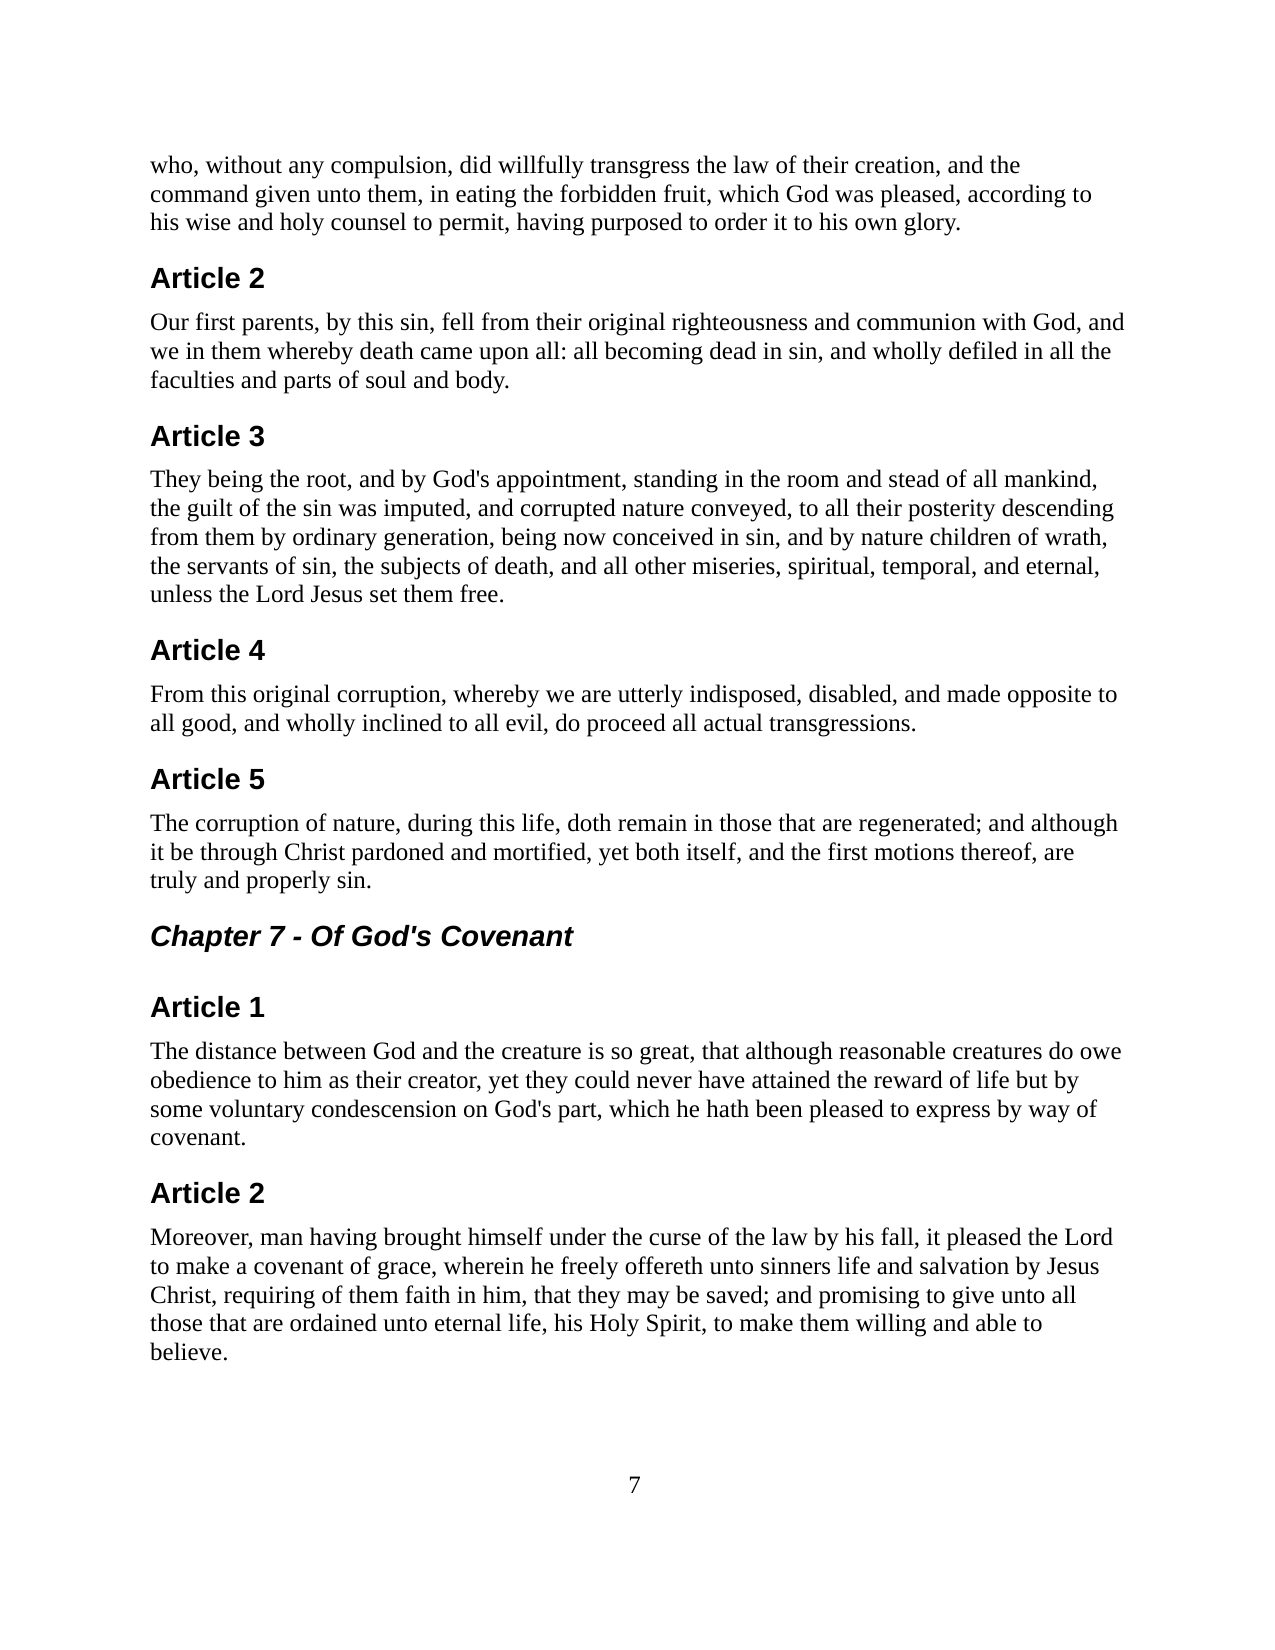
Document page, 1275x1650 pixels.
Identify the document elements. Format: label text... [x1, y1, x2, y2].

subtitle Article 1 [150, 990, 1125, 1024]
text The distance between God and the creature is so great, that although reasonable creatures do owe obedience to him as their creator, yet they could never have attained the reward of life but by some voluntary condescension on God's part, which he hath been pleased to express by way of covenant. [150, 1036, 1125, 1151]
text They being the root, and by God's appointment, standing in the room and stead of all mankind, the guilt of the sin was imputed, and corrupted nature conveyed, to all their posterity descending from them by ordinary generation, being now conceived in sin, and by nature children of wrath, the servants of sin, the subjects of death, and all other miseries, spiritual, temporal, and eternal, unless the Lord Jesus set them free. [150, 464, 1125, 608]
text who, without any compulsion, did willfully transgress the law of their creation, and the command given unto them, in eating the forbidden fruit, which God was pleased, according to his wise and holy counsel to permit, having purposed to order it to his own glory. [150, 150, 1125, 236]
subtitle Article 2 [150, 261, 1125, 295]
subtitle Article 5 [150, 762, 1125, 795]
subtitle Article 2 [150, 1176, 1125, 1210]
subtitle Article 4 [150, 633, 1125, 667]
text From this original corruption, whereby we are utterly indisposed, disabled, and made opposite to all good, and wholly inclined to all evil, do proceed all actual transgressions. [150, 679, 1125, 737]
subtitle Chapter 7 - Of God's Covenant [150, 919, 1125, 953]
text The corruption of nature, during this life, doth remain in those that are regenerated; and although it be through Christ pardoned and mortified, yet both itself, and the first motions thereof, are truly and properly sin. [150, 808, 1125, 894]
text Our first parents, by this sin, fell from their original righteousness and communion with God, and we in them whereby death came upon all: all becoming dead in sin, and wholly defiled in all the faculties and parts of soul and body. [150, 307, 1125, 393]
text Moreover, man having brought himself under the curse of the law by his fall, it pleased the Lord to make a covenant of grace, wherein he freely offereth unto sinners life and salvation by Jesus Christ, requiring of them faith in him, that they may be saved; and promising to give unto all those that are ordained unto eternal life, his Holy Spirit, to make them willing and able to believe. [150, 1222, 1125, 1366]
subtitle Article 3 [150, 418, 1125, 452]
